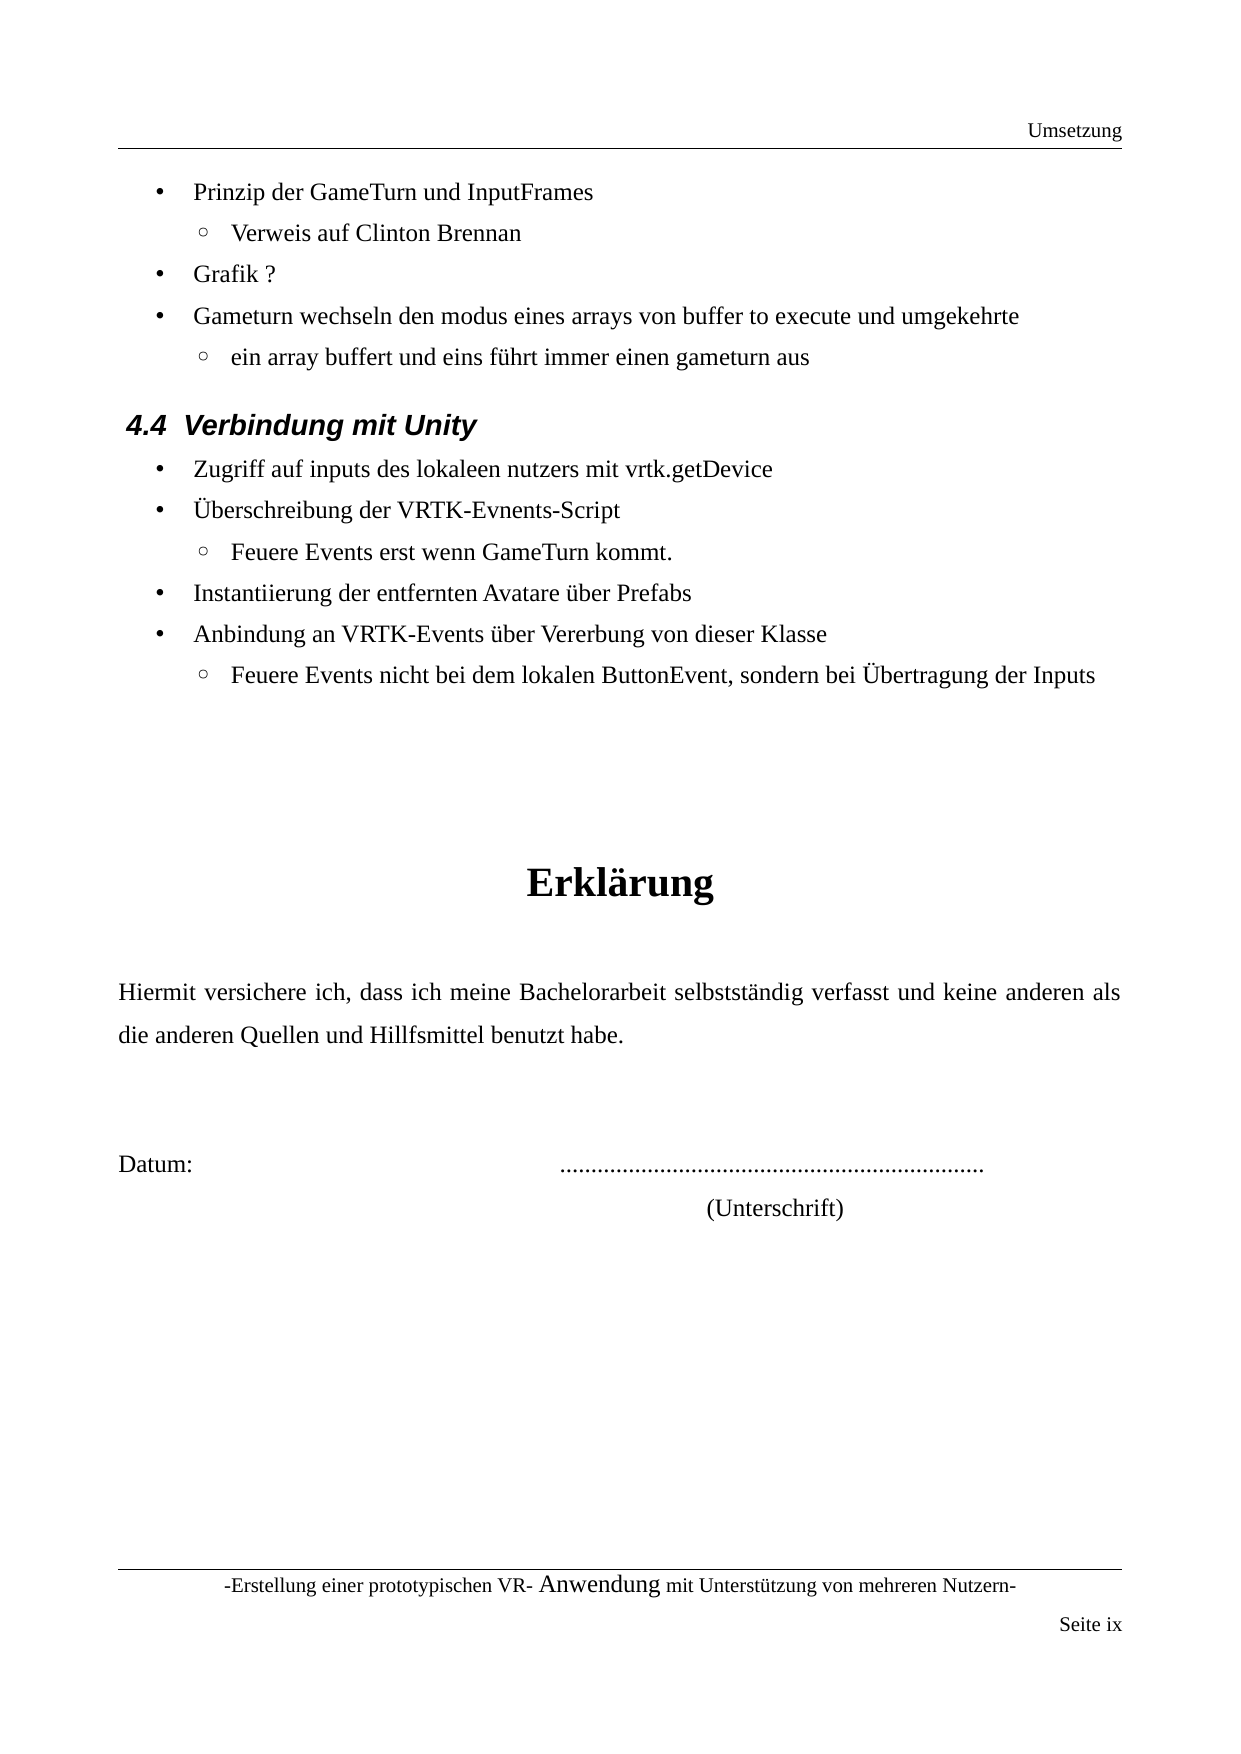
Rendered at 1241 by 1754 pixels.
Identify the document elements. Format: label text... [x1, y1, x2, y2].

list Prinzip der GameTurn und InputFrames [156, 177, 1122, 206]
list Feuere Events erst wenn GameTurn kommt. [193, 537, 1122, 566]
text Datum: .................................................................... [118, 1149, 1122, 1178]
subtitle Verbindung mit Unity [118, 408, 1122, 442]
list Zugriff auf inputs des lokaleen nutzers mit vrtk.getDevice [156, 454, 1122, 483]
list Gameturn wechseln den modus eines arrays von buffer to execute und umgekehrte [156, 301, 1122, 329]
list Anbindung an VRTK-Events über Vererbung von dieser Klasse [156, 619, 1122, 648]
list Grafik ? [156, 259, 1122, 288]
list ein array buffert und eins führt immer einen gameturn aus [193, 342, 1122, 371]
text (Unterschrift) [118, 1193, 1122, 1221]
list Verweis auf Clinton Brennan [193, 218, 1122, 247]
list Feuere Events nicht bei dem lokalen ButtonEvent, sondern bei Übertragung der Inputs [193, 661, 1122, 689]
list Überschreibung der VRTK-Evnents-Script [156, 496, 1122, 524]
list Instantiierung der entfernten Avatare über Prefabs [156, 578, 1122, 607]
text Erklärung [118, 857, 1122, 905]
text Hiermit versichere ich, dass ich meine Bachelorarbeit selbstständig verfasst und keine anderen als die anderen Quellen und Hillfsmittel benutzt habe. [118, 977, 1122, 1049]
